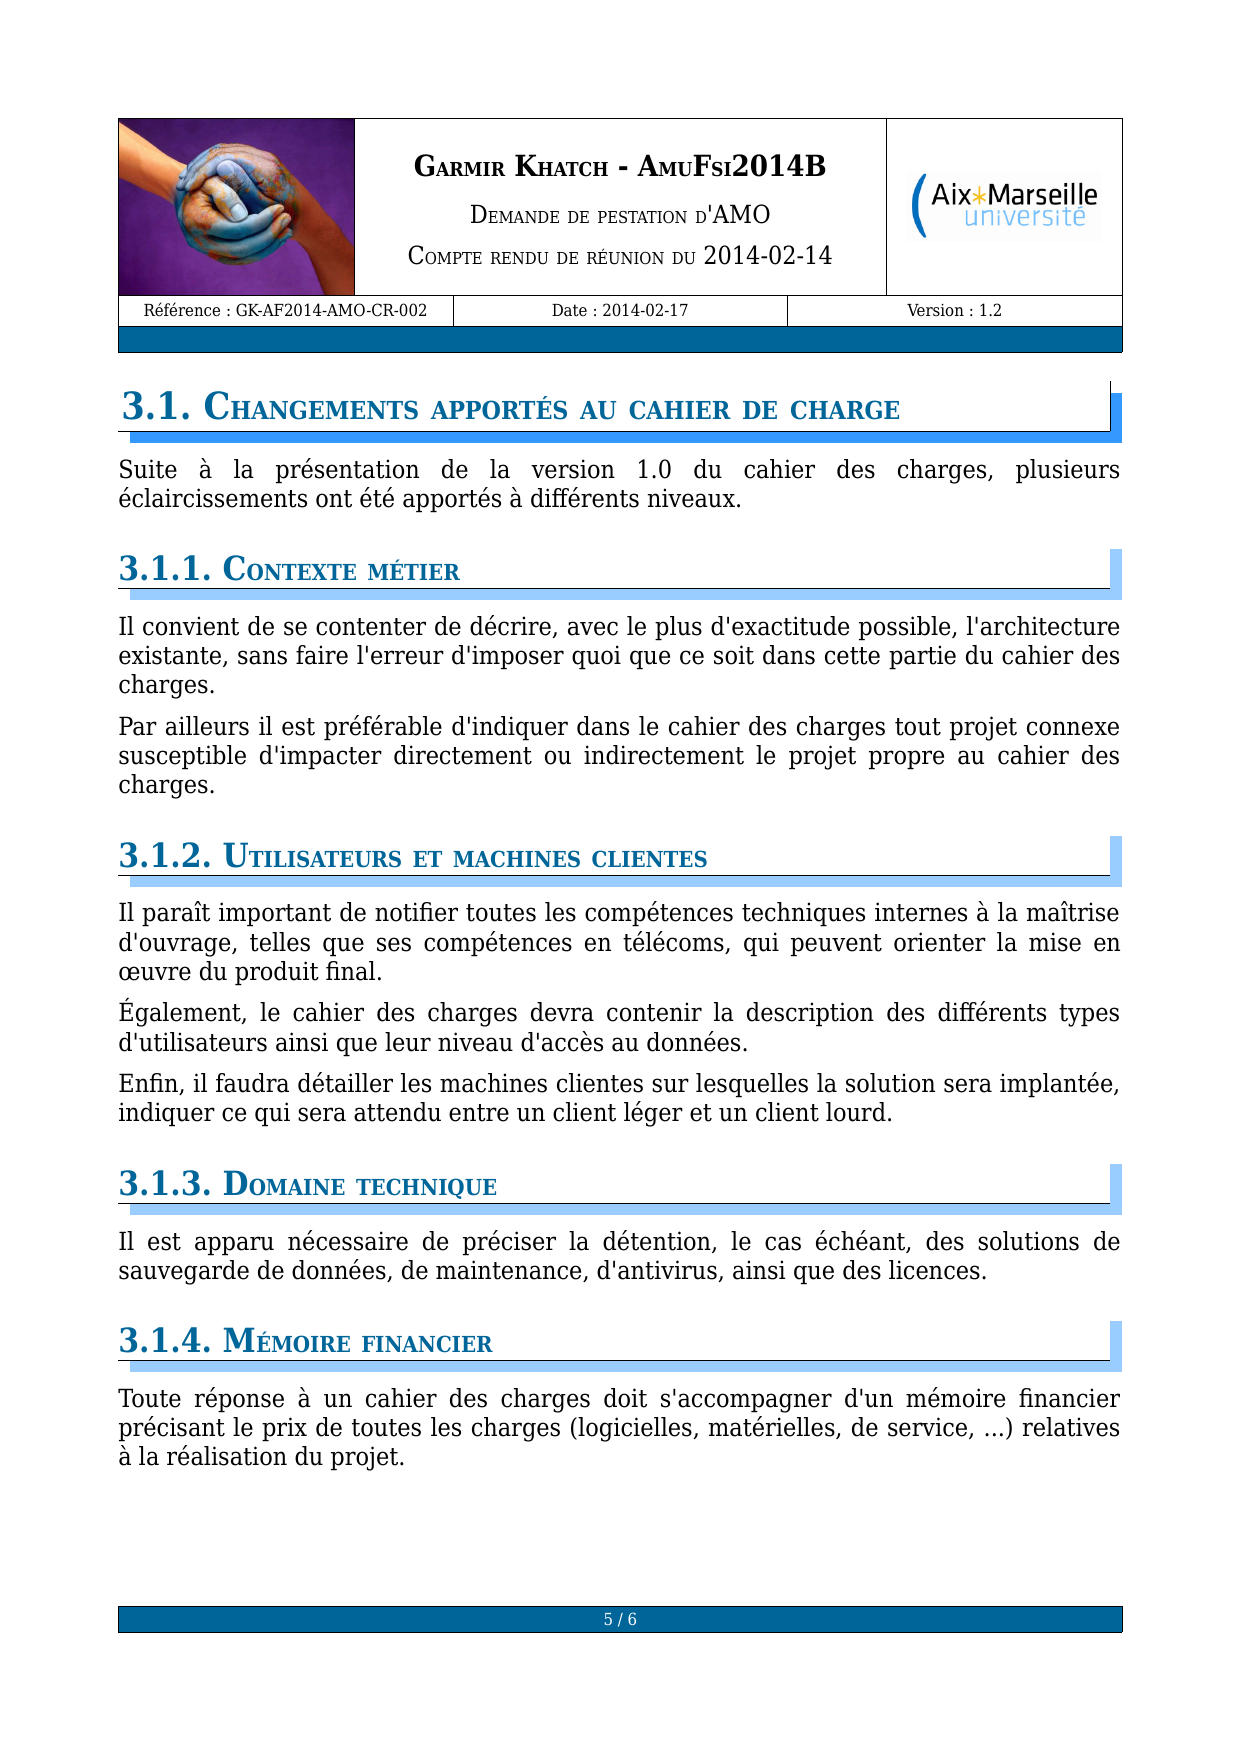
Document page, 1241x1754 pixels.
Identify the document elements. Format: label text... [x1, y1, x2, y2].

text Également, le cahier des charges devra contenir la description des différents types d'utilisateurs ainsi que leur niveau d'accès au données. [118, 998, 1122, 1057]
text Suite à la présentation de la version 1.0 du cahier des charges, plusieurs éclaircissements ont été apportés à différents niveaux. [118, 455, 1122, 513]
text Il est apparu nécessaire de préciser la détention, le cas échéant, des solutions de sauvegarde de données, de maintenance, d'antivirus, ainsi que des licences. [118, 1227, 1122, 1285]
text Il paraît important de notifier toutes les compétences techniques internes à la maîtrise d'ouvrage, telles que ses compétences en télécoms, qui peuvent orienter la mise en œuvre du produit final. [118, 898, 1122, 986]
picture [119, 119, 354, 295]
subtitle Changements apportés au cahier de charge [118, 381, 1110, 431]
subtitle Utilisateurs et machines clientes [118, 836, 1110, 875]
text Enfin, il faudra détailler les machines clientes sur lesquelles la solution sera implantée, indiquer ce qui sera attendu entre un client léger et un client lourd. [118, 1069, 1122, 1128]
text Par ailleurs il est préférable d'indiquer dans le cahier des charges tout projet connexe susceptible d'impacter directement ou indirectement le projet propre au cahier des charges. [118, 712, 1122, 799]
subtitle Mémoire financier [118, 1321, 1110, 1360]
subtitle Contexte métier [118, 549, 1110, 588]
text Il convient de se contenter de décrire, avec le plus d'exactitude possible, l'architecture existante, sans faire l'erreur d'imposer quoi que ce soit dans cette partie du cahier des charges. [118, 612, 1122, 699]
picture [887, 126, 1122, 288]
subtitle Domaine technique [118, 1164, 1110, 1203]
text Toute réponse à un cahier des charges doit s'accompagner d'un mémoire financier précisant le prix de toutes les charges (logicielles, matérielles, de service, ...) relatives à la réalisation du projet. [118, 1384, 1122, 1471]
